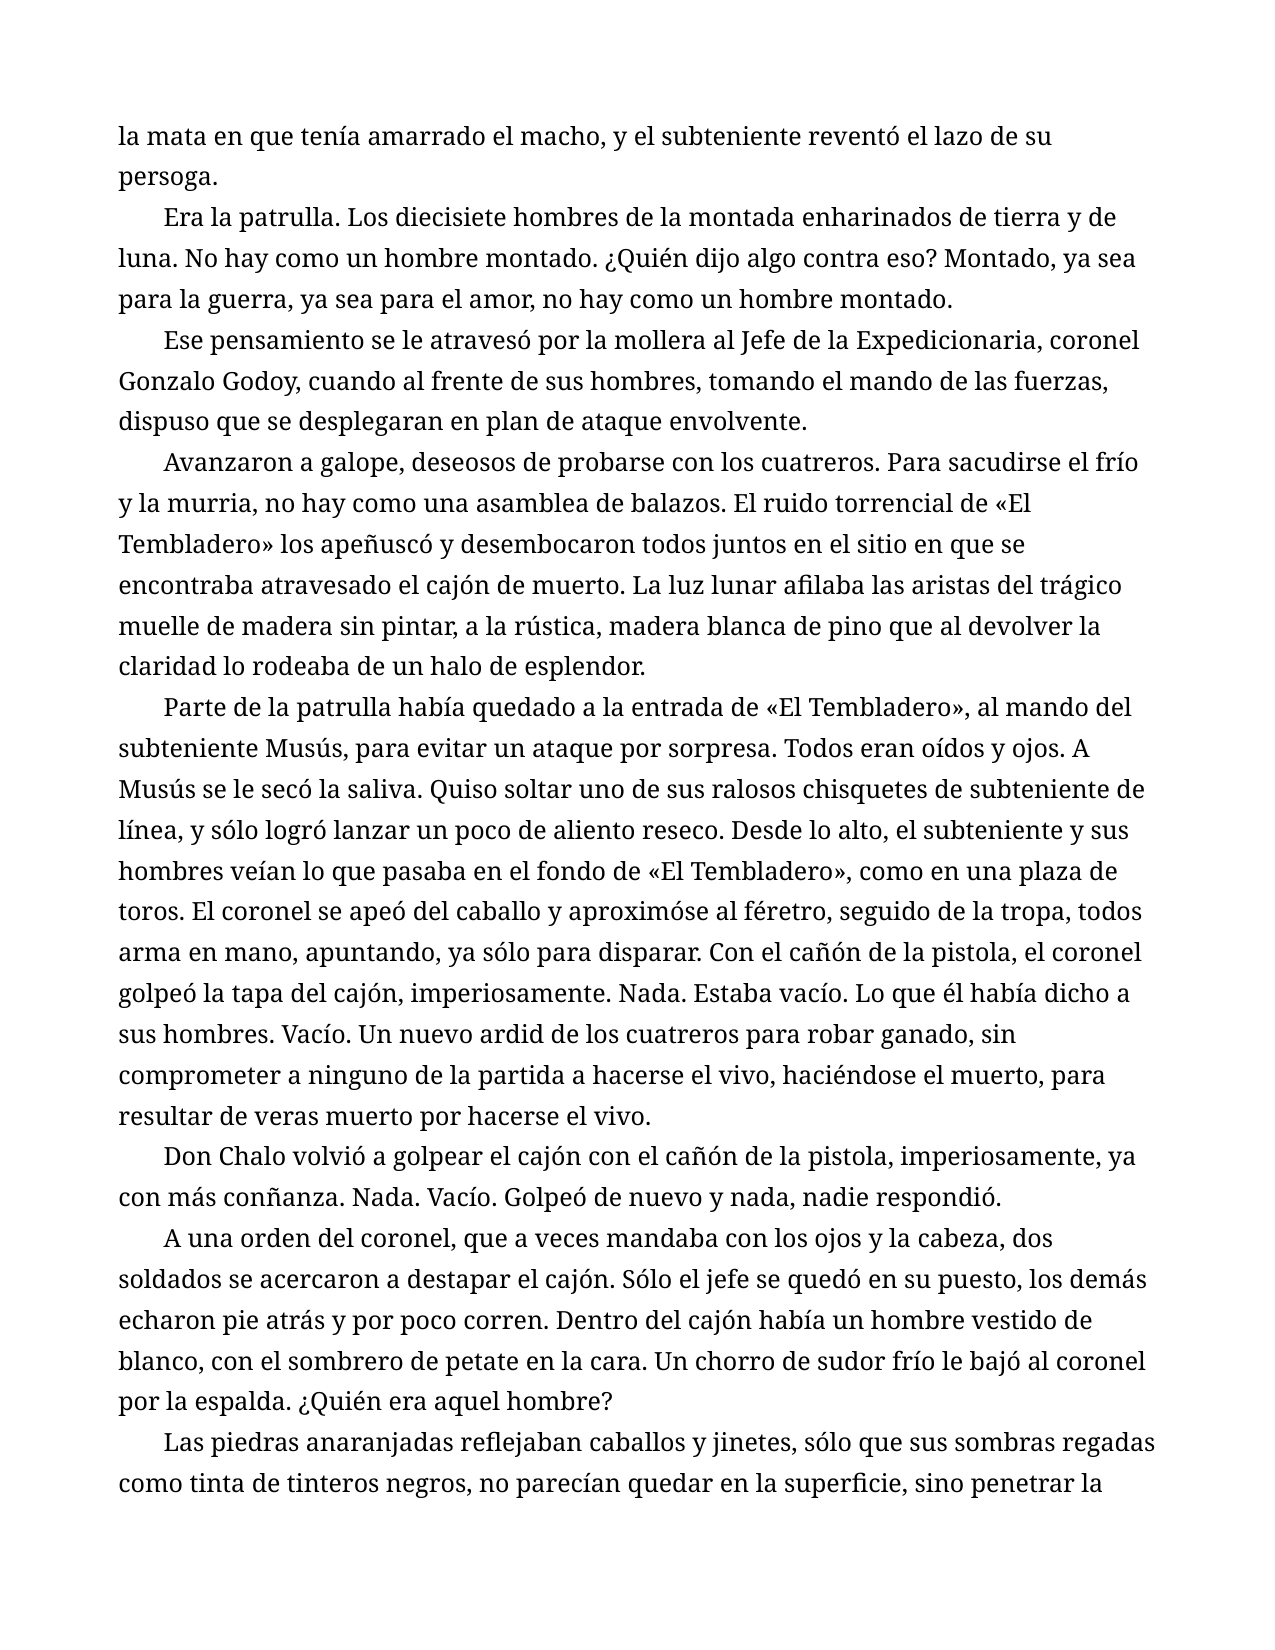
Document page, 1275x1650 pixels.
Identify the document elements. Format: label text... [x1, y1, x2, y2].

text la mata en que tenía amarrado el macho, y el subteniente reventó el lazo de su persoga. Era la patrulla. Los diecisiete hombres de la montada enharinados de tierra y de luna. No hay como un hombre montado. ¿Quién dijo algo contra eso? Montado, ya sea para la guerra, ya sea para el amor, no hay como un hombre montado. Ese pensamiento se le atravesó por la mollera al Jefe de la Expedicionaria, coronel Gonzalo Godoy, cuando al frente de sus hombres, tomando el mando de las fuerzas, dispuso que se desplegaran en plan de ataque envolvente. Avanzaron a galope, deseosos de probarse con los cuatreros. Para sacudirse el frío y la murria, no hay como una asamblea de balazos. El ruido torrencial de «El Tembladero» los apeñuscó y desembocaron todos juntos en el sitio en que se encontraba atravesado el cajón de muerto. La luz lunar afilaba las aristas del trágico muelle de madera sin pintar, a la rústica, madera blanca de pino que al devolver la claridad lo rodeaba de un halo de esplendor. Parte de la patrulla había quedado a la entrada de «El Tembladero», al mando del subteniente Musús, para evitar un ataque por sorpresa. Todos eran oídos y ojos. A Musús se le secó la saliva. Quiso soltar uno de sus ralosos chisquetes de subteniente de línea, y sólo logró lanzar un poco de aliento reseco. Desde lo alto, el subteniente y sus hombres veían lo que pasaba en el fondo de «El Tembladero», como en una plaza de toros. El coronel se apeó del caballo y aproximóse al féretro, seguido de la tropa, todos arma en mano, apuntando, ya sólo para disparar. Con el cañón de la pistola, el coronel golpeó la tapa del cajón, imperiosamente. Nada. Estaba vacío. Lo que él había dicho a sus hombres. Vacío. Un nuevo ardid de los cuatreros para robar ganado, sin comprometer a ninguno de la partida a hacerse el vivo, haciéndose el muerto, para resultar de veras muerto por hacerse el vivo. Don Chalo volvió a golpear el cajón con el cañón de la pistola, imperiosamente, ya con más conñanza. Nada. Vacío. Golpeó de nuevo y nada, nadie respondió. A una orden del coronel, que a veces mandaba con los ojos y la cabeza, dos soldados se acercaron a destapar el cajón. Sólo el jefe se quedó en su puesto, los demás echaron pie atrás y por poco corren. Dentro del cajón había un hombre vestido de blanco, con el sombrero de petate en la cara. Un chorro de sudor frío le bajó al coronel por la espalda. ¿Quién era aquel hombre? Las piedras anaranjadas reflejaban caballos y jinetes, sólo que sus sombras regadas como tinta de tinteros negros, no parecían quedar en la superficie, sino penetrar la [118, 118, 1157, 1500]
